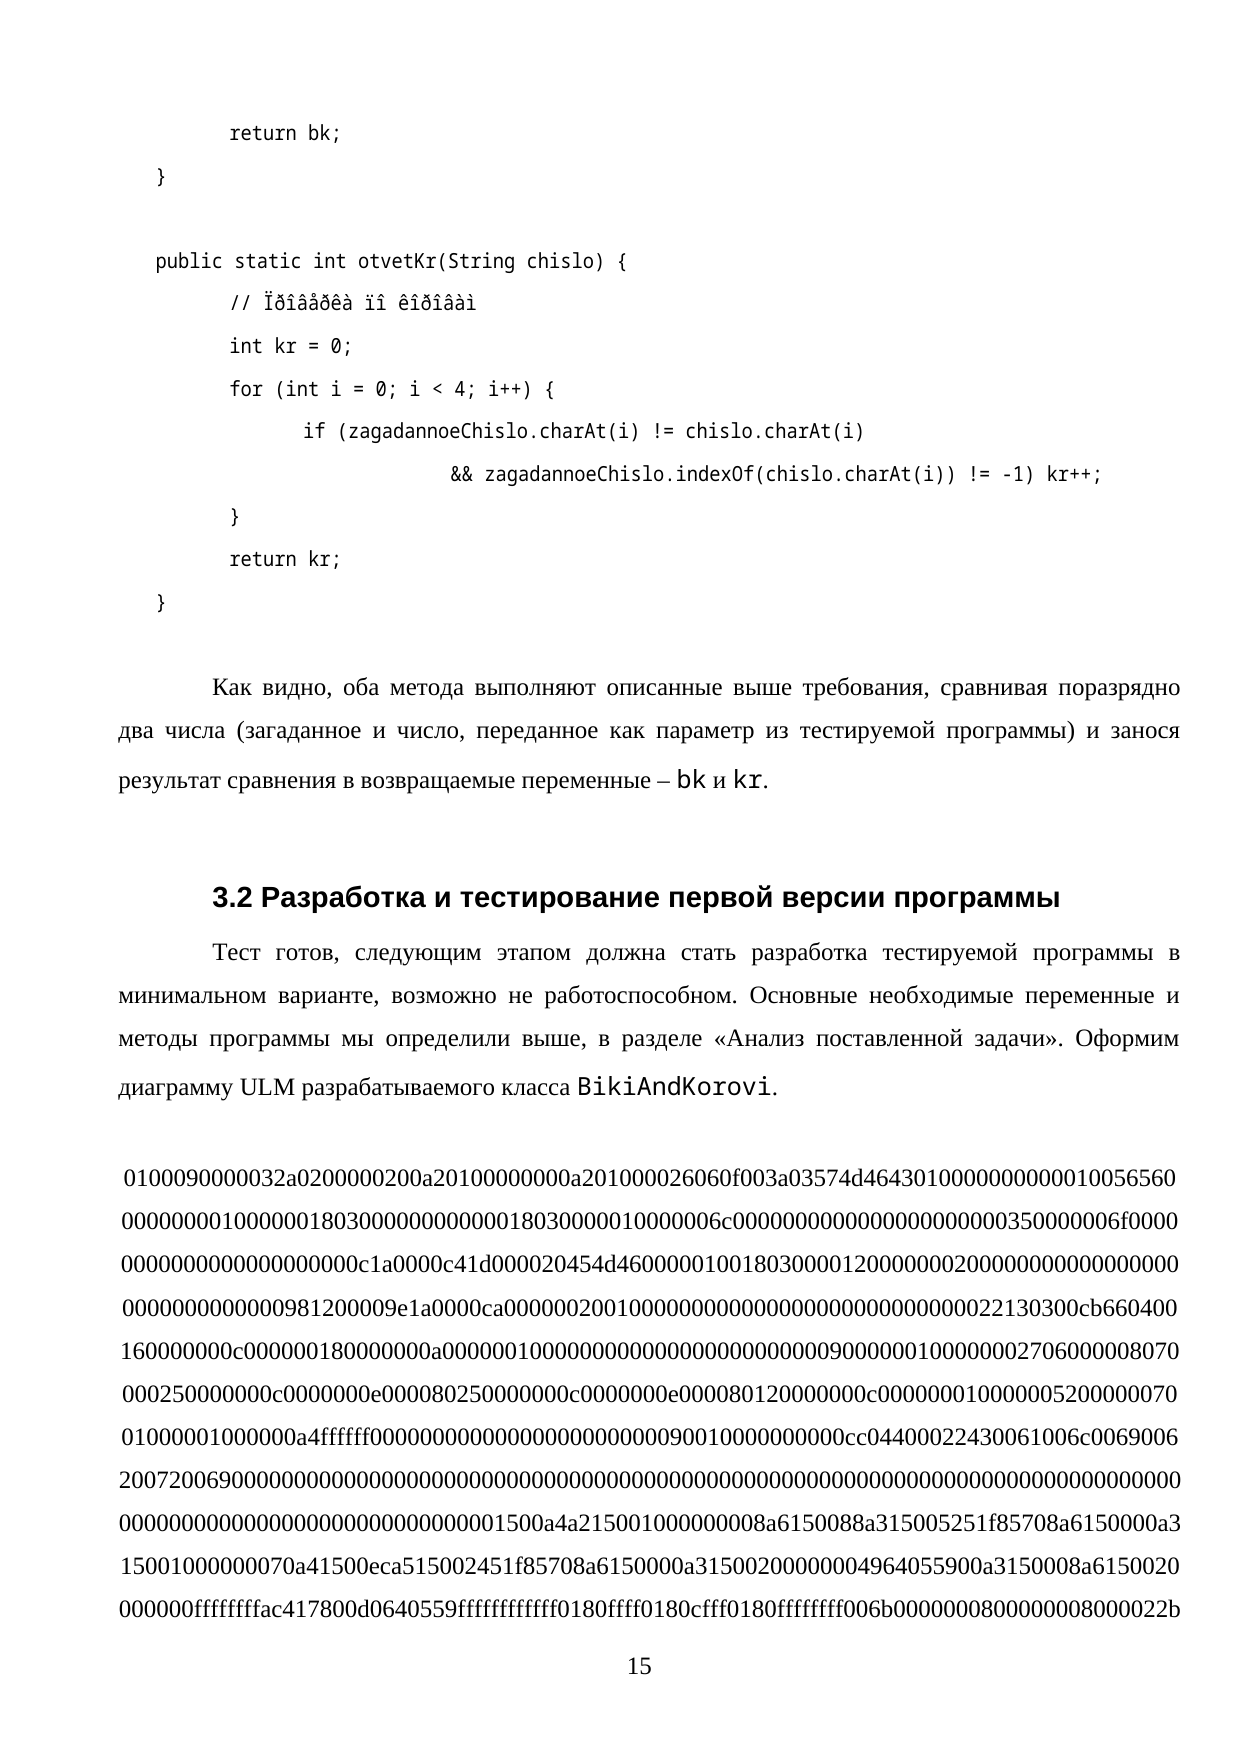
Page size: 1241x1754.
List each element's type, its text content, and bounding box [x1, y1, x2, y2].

text int kr = 0; [155, 331, 1181, 359]
subtitle 3.2 Разработка и тестирование первой версии программы [212, 881, 1181, 914]
text } [155, 587, 1181, 615]
text for (int i = 0; i < 4; i++) { [155, 374, 1181, 402]
text // Ïðîâåðêà ïî êîðîâàì [155, 288, 1181, 317]
text } [155, 161, 1181, 189]
text if (zagadannoeChislo.charAt(i) != chislo.charAt(i) [155, 416, 1181, 445]
text return kr; [155, 544, 1181, 573]
text && zagadannoeChislo.indexOf(chislo.charAt(i)) != -1) kr++; [155, 459, 1181, 487]
text 0100090000032a0200000200a20100000000a201000026060f003a03574d4643010000000000010056560000000001000000180300000000000018030000010000006c0000000000000000000000350000006f00000000000000000000000c1a0000c41d000020454d4600000100180300001200000002000000000000000000000000000000981200009e1a0000ca0000002001000000000000000000000000000022130300cb660400160000000c000000180000000a00000010000000000000000000000009000000100000002706000008070000250000000c0000000e000080250000000c0000000e000080120000000c00000001000000520000007001000001000000a4ffffff00000000000000000000000090010000000000cc04400022430061006c006900620072006900000000000000000000000000000000000000000000000000000000000000000000000000000000000000000000000000000000001500a4a215001000000008a6150088a315005251f85708a6150000a315001000000070a41500eca515002451f85708a6150000a31500200000004964055900a3150008a6150020000000ffffffffac417800d0640559ffffffffffff0180ffff0180cfff0180ffffffff006b0000000800000008000022b [118, 1163, 1181, 1623]
text Тест готов, следующим этапом должна стать разработка тестируемой программы в минимальном варианте, возможно не работоспособном. Основные необходимые переменные и методы программы мы определили выше, в разделе «Анализ поставленной задачи». Оформим диаграмму ULM разрабатываемого класса BikiAndKorovi. [118, 937, 1181, 1103]
text return bk; [155, 118, 1181, 147]
text public static int otvetKr(String chislo) { [155, 246, 1181, 274]
text Как видно, оба метода выполняют описанные выше требования, сравнивая поразрядно два числа (загаданное и число, переданное как параметр из тестируемой программы) и занося результат сравнения в возвращаемые переменные – bk и kr. [118, 672, 1181, 795]
text } [155, 502, 1181, 530]
